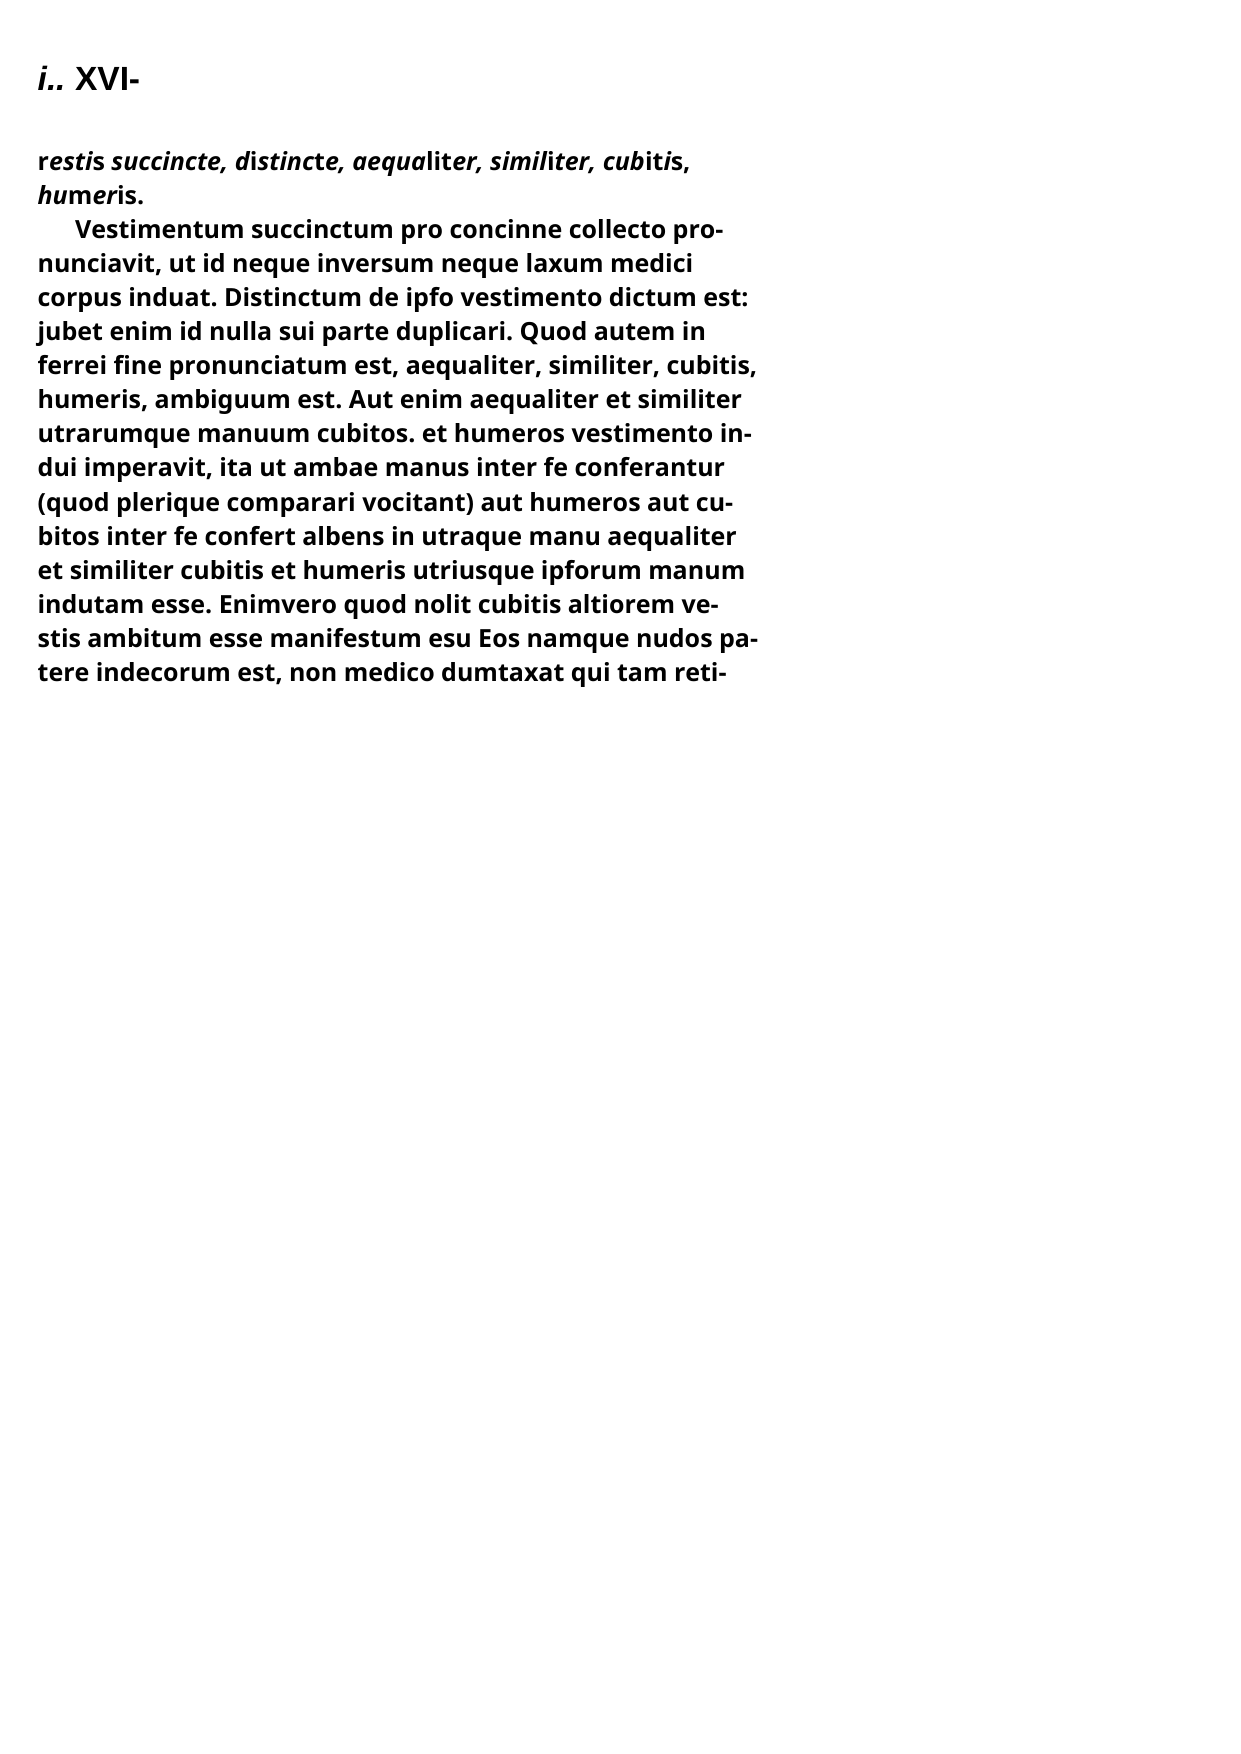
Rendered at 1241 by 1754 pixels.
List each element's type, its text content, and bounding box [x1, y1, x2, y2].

subtitle i.. XVI- [37, 58, 1203, 97]
text Vestimentum succinctum pro concinne collecto pro- nunciavit, ut id neque inversum neque laxum medici corpus induat. Distinctum de ipfo vestimento dictum est: jubet enim id nulla sui parte duplicari. Quod autem in ferrei fine pronunciatum est, aequaliter, similiter, cubitis, humeris, ambiguum est. Aut enim aequaliter et similiter utrarumque manuum cubitos. et humeros vestimento in- dui imperavit, ita ut ambae manus inter fe conferantur (quod plerique comparari vocitant) aut humeros aut cu- bitos inter fe confert albens in utraque manu aequaliter et similiter cubitis et humeris utriusque ipforum manum indutam esse. Enimvero quod nolit cubitis altiorem ve- stis ambitum esse manifestum esu Eos namque nudos pa- tere indecorum est, non medico dumtaxat qui tam reti- [37, 212, 1203, 688]
text restis succincte, distincte, aequaliter, similiter, cubitis, humeris. [37, 109, 1203, 212]
